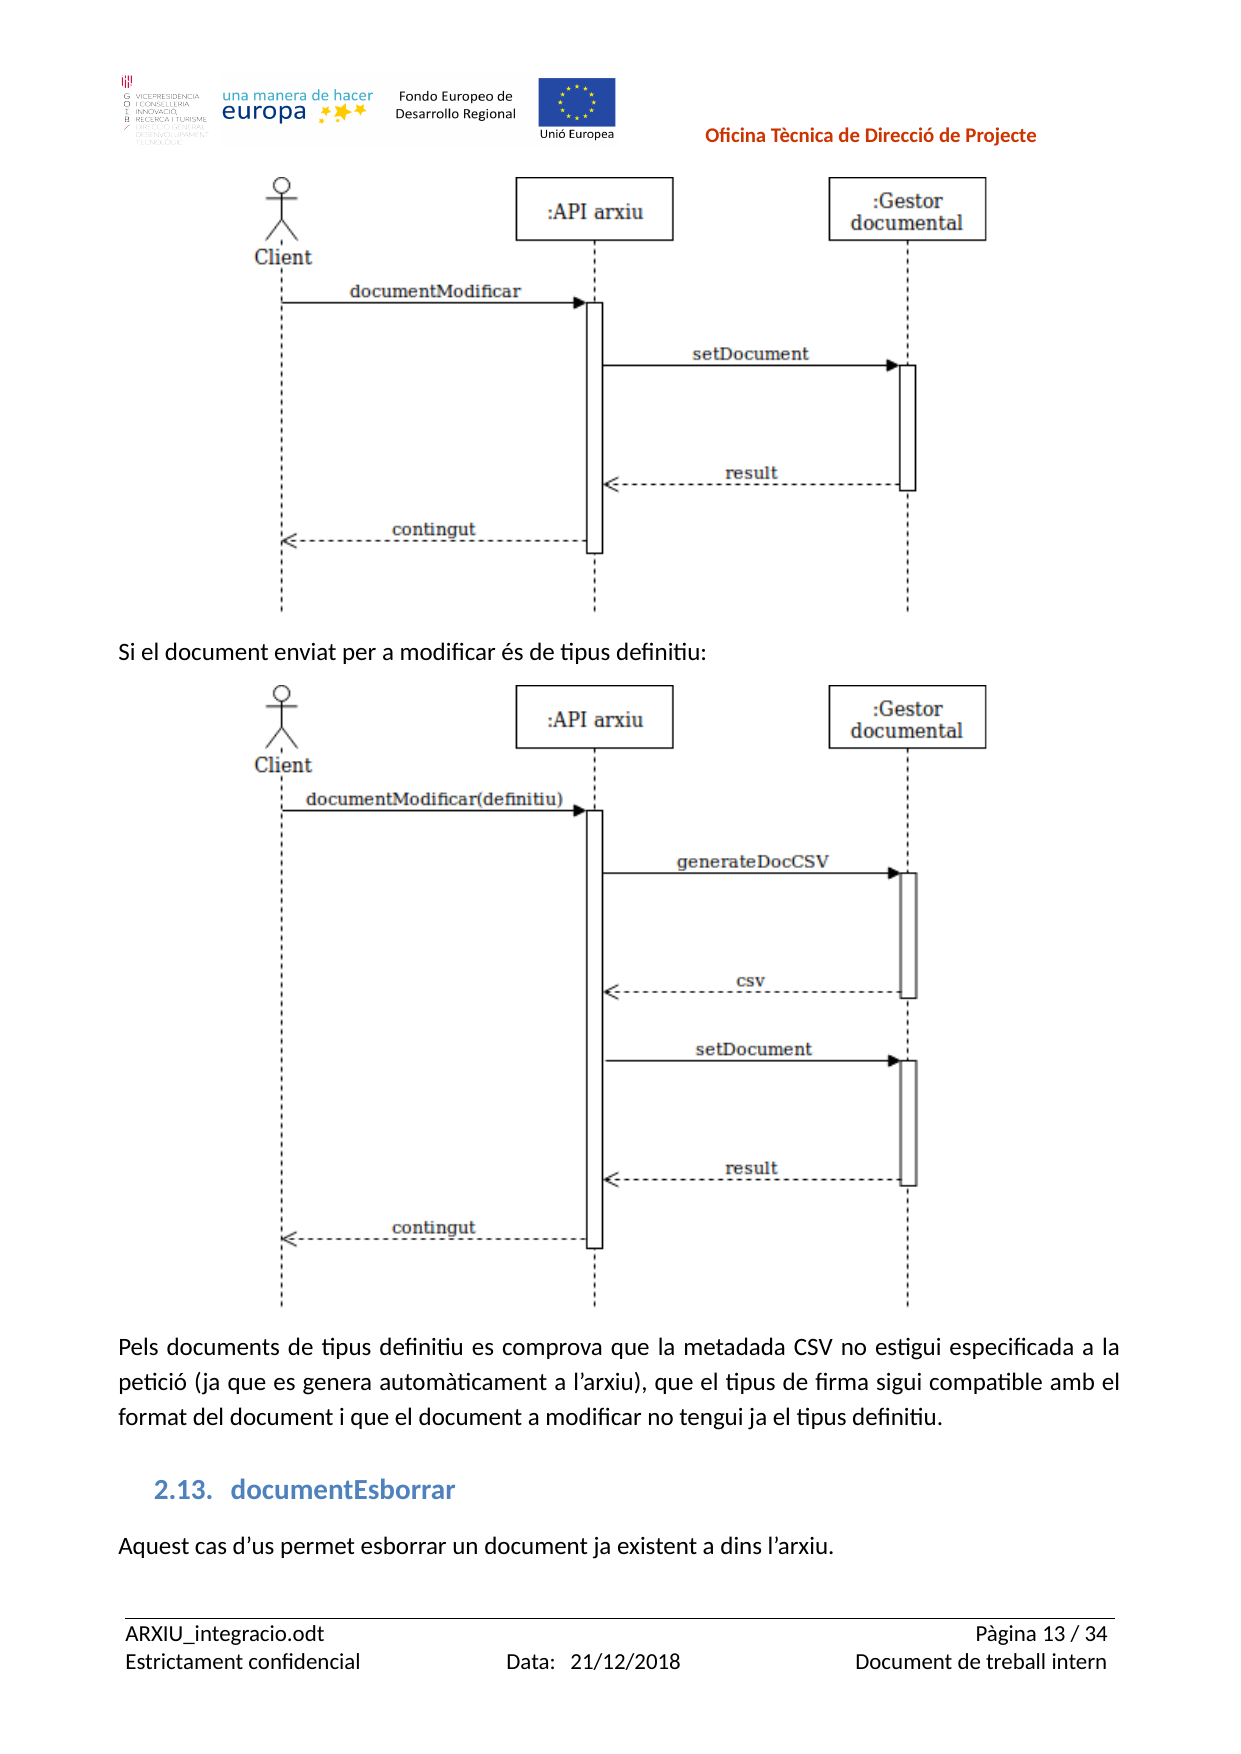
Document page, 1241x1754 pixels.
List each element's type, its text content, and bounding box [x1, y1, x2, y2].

picture [118, 73, 213, 147]
picture [219, 73, 621, 147]
text Aquest cas d’us permet esborrar un document ja existent a dins l’arxiu. [118, 1531, 1122, 1561]
text Pels documents de tipus definitiu es comprova que la metadada CSV no estigui especificada a la petició (ja que es genera automàticament a l’arxiu), que el tipus de firma sigui compatible amb el format del document i que el document a modificar no tengui ja el tipus definitiu. [118, 1331, 1122, 1432]
picture [253, 685, 987, 1312]
text Si el document enviat per a modificar és de tipus definitiu: [118, 636, 1122, 666]
subtitle documentEsborrar [153, 1471, 1122, 1507]
picture [253, 177, 987, 617]
